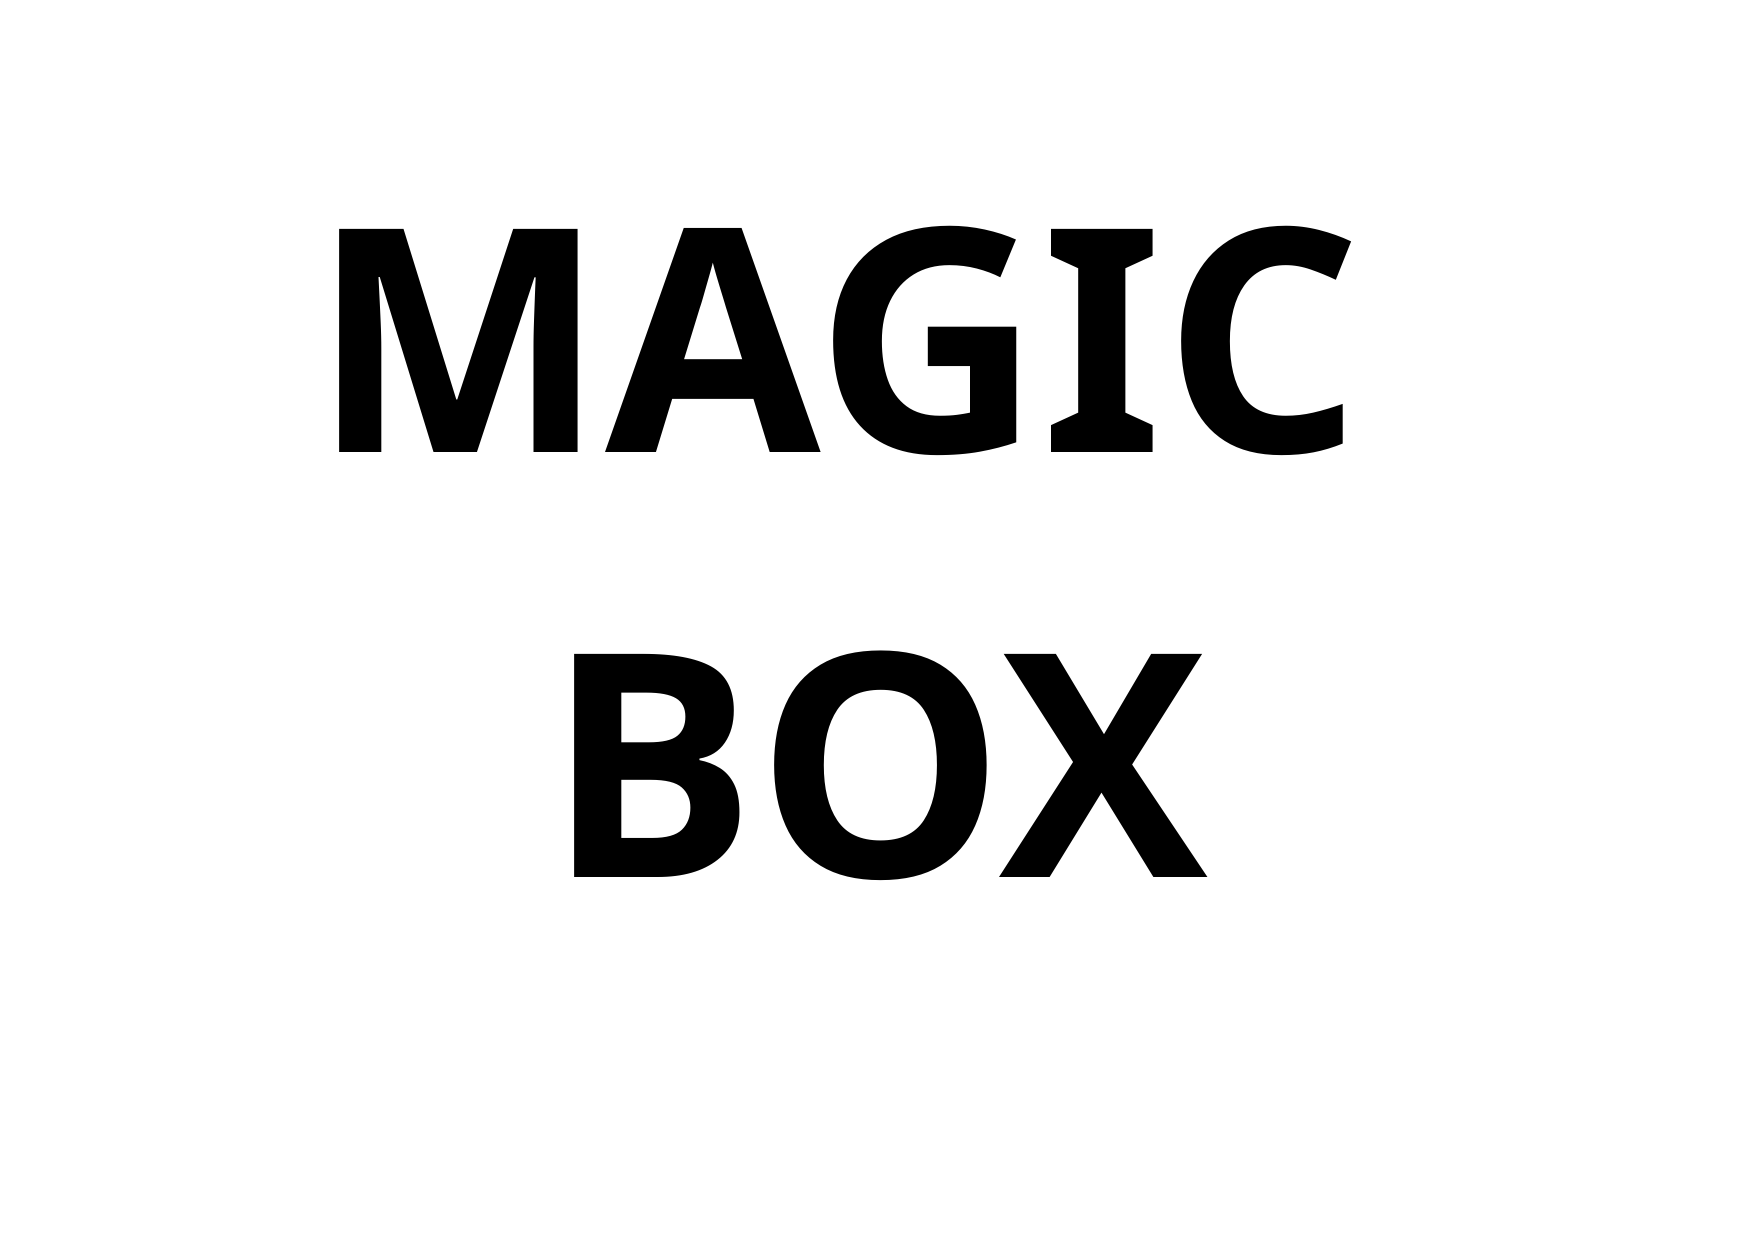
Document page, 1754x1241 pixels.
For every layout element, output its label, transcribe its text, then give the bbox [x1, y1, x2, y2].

text MAGIC [118, 118, 1636, 544]
text BOX [118, 544, 1636, 969]
